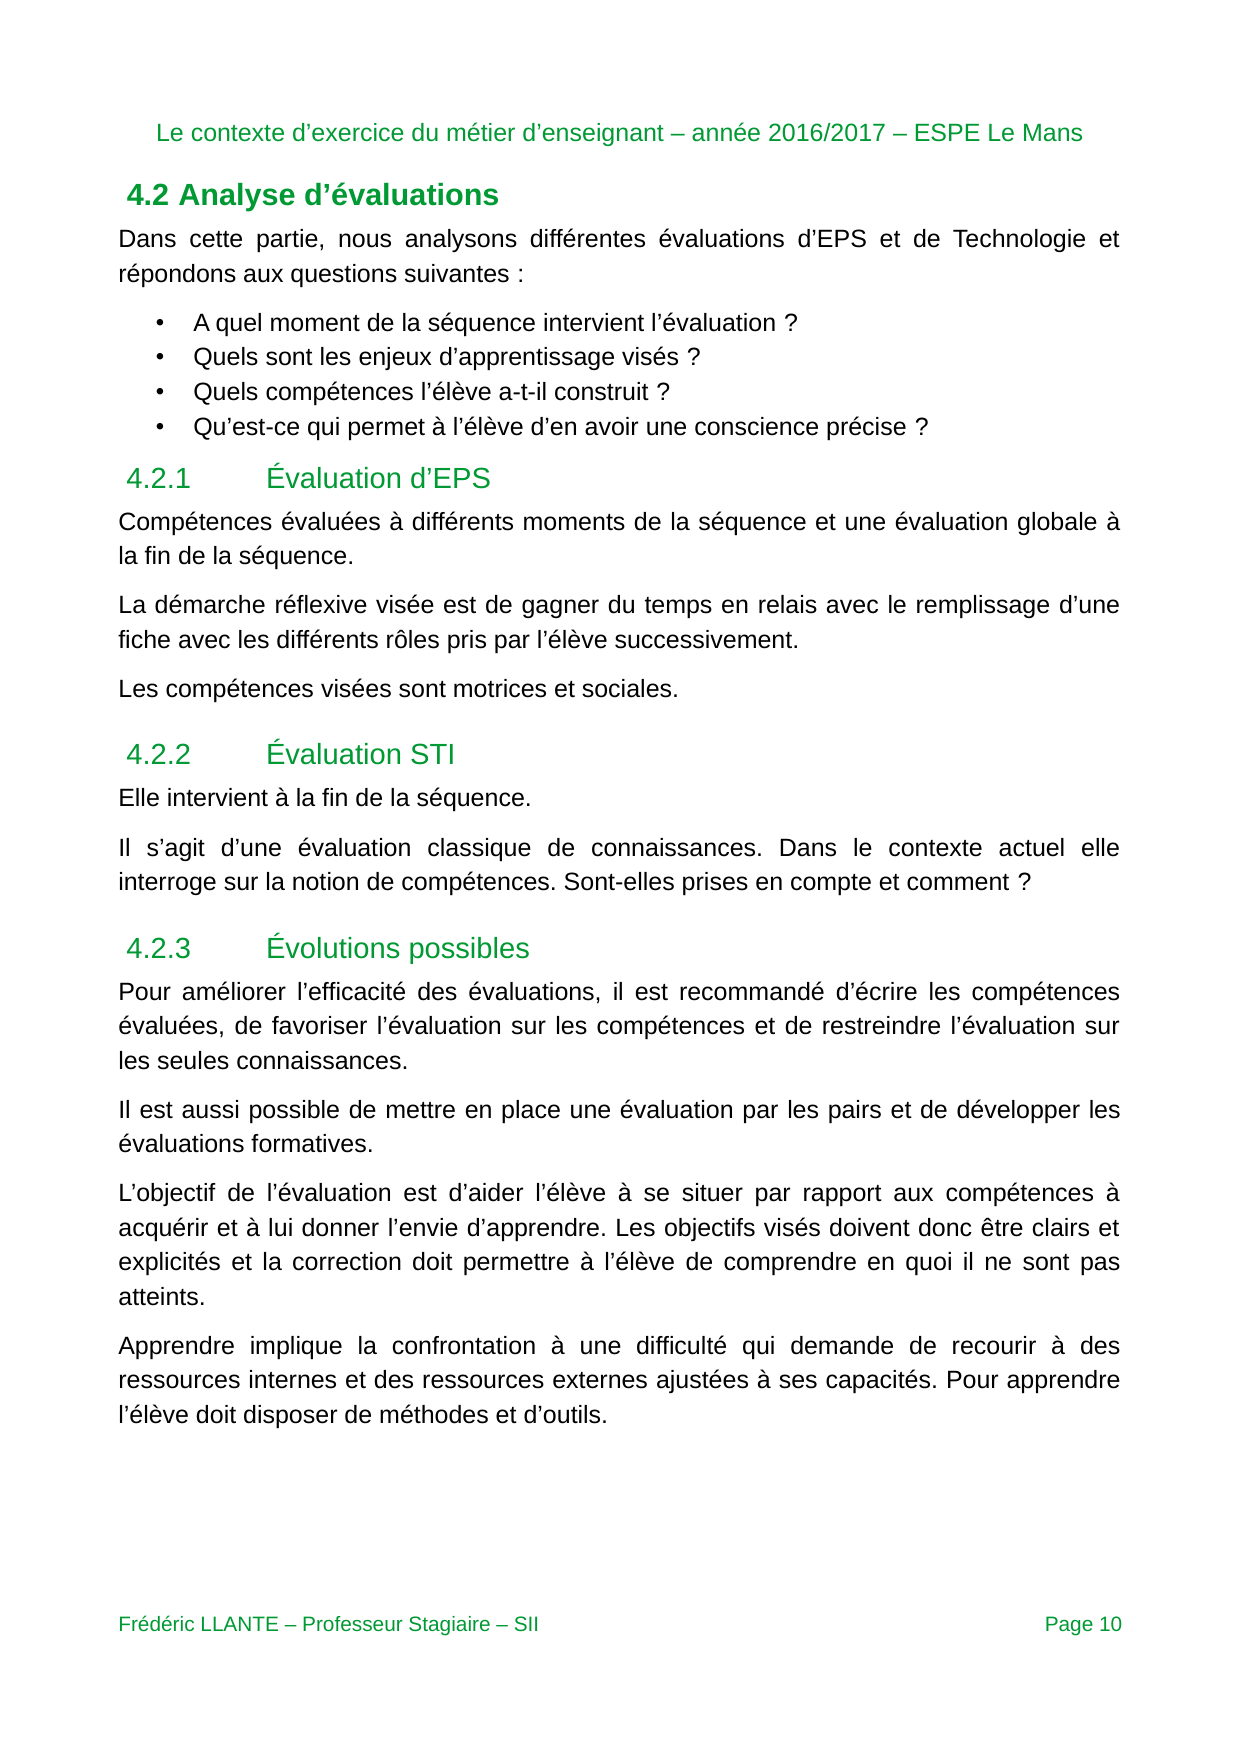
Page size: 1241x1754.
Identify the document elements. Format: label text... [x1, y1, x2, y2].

text L’objectif de l’évaluation est d’aider l’élève à se situer par rapport aux compétences à acquérir et à lui donner l’envie d’apprendre. Les objectifs visés doivent donc être clairs et explicités et la correction doit permettre à l’élève de comprendre en quoi il ne sont pas atteints. [118, 1178, 1122, 1310]
text Pour améliorer l’efficacité des évaluations, il est recommandé d’écrire les compétences évaluées, de favoriser l’évaluation sur les compétences et de restreindre l’évaluation sur les seules connaissances. [118, 977, 1122, 1074]
list A quel moment de la séquence intervient l’évaluation ? [156, 308, 1122, 337]
subtitle Évaluation STI [118, 737, 1122, 771]
subtitle Analyse d’évaluations [118, 176, 1122, 212]
text Il est aussi possible de mettre en place une évaluation par les pairs et de développer les évaluations formatives. [118, 1095, 1122, 1158]
text Apprendre implique la confrontation à une difficulté qui demande de recourir à des ressources internes et des ressources externes ajustées à ses capacités. Pour apprendre l’élève doit disposer de méthodes et d’outils. [118, 1331, 1122, 1428]
list Qu’est-ce qui permet à l’élève d’en avoir une conscience précise ? [156, 411, 1122, 440]
text Elle intervient à la fin de la séquence. [118, 783, 1122, 812]
text Dans cette partie, nous analysons différentes évaluations d’EPS et de Technologie et répondons aux questions suivantes : [118, 224, 1122, 287]
list Quels compétences l’élève a-t-il construit ? [156, 377, 1122, 406]
text Les compétences visées sont motrices et sociales. [118, 674, 1122, 702]
subtitle Évolutions possibles [118, 931, 1122, 964]
list Quels sont les enjeux d’apprentissage visés ? [156, 342, 1122, 371]
text Il s’agit d’une évaluation classique de connaissances. Dans le contexte actuel elle interroge sur la notion de compétences. Sont-elles prises en compte et comment ? [118, 832, 1122, 896]
text Compétences évaluées à différents moments de la séquence et une évaluation globale à la fin de la séquence. [118, 507, 1122, 570]
subtitle Évaluation d’EPS [118, 461, 1122, 494]
text La démarche réflexive visée est de gagner du temps en relais avec le remplissage d’une fiche avec les différents rôles pris par l’élève successivement. [118, 590, 1122, 653]
